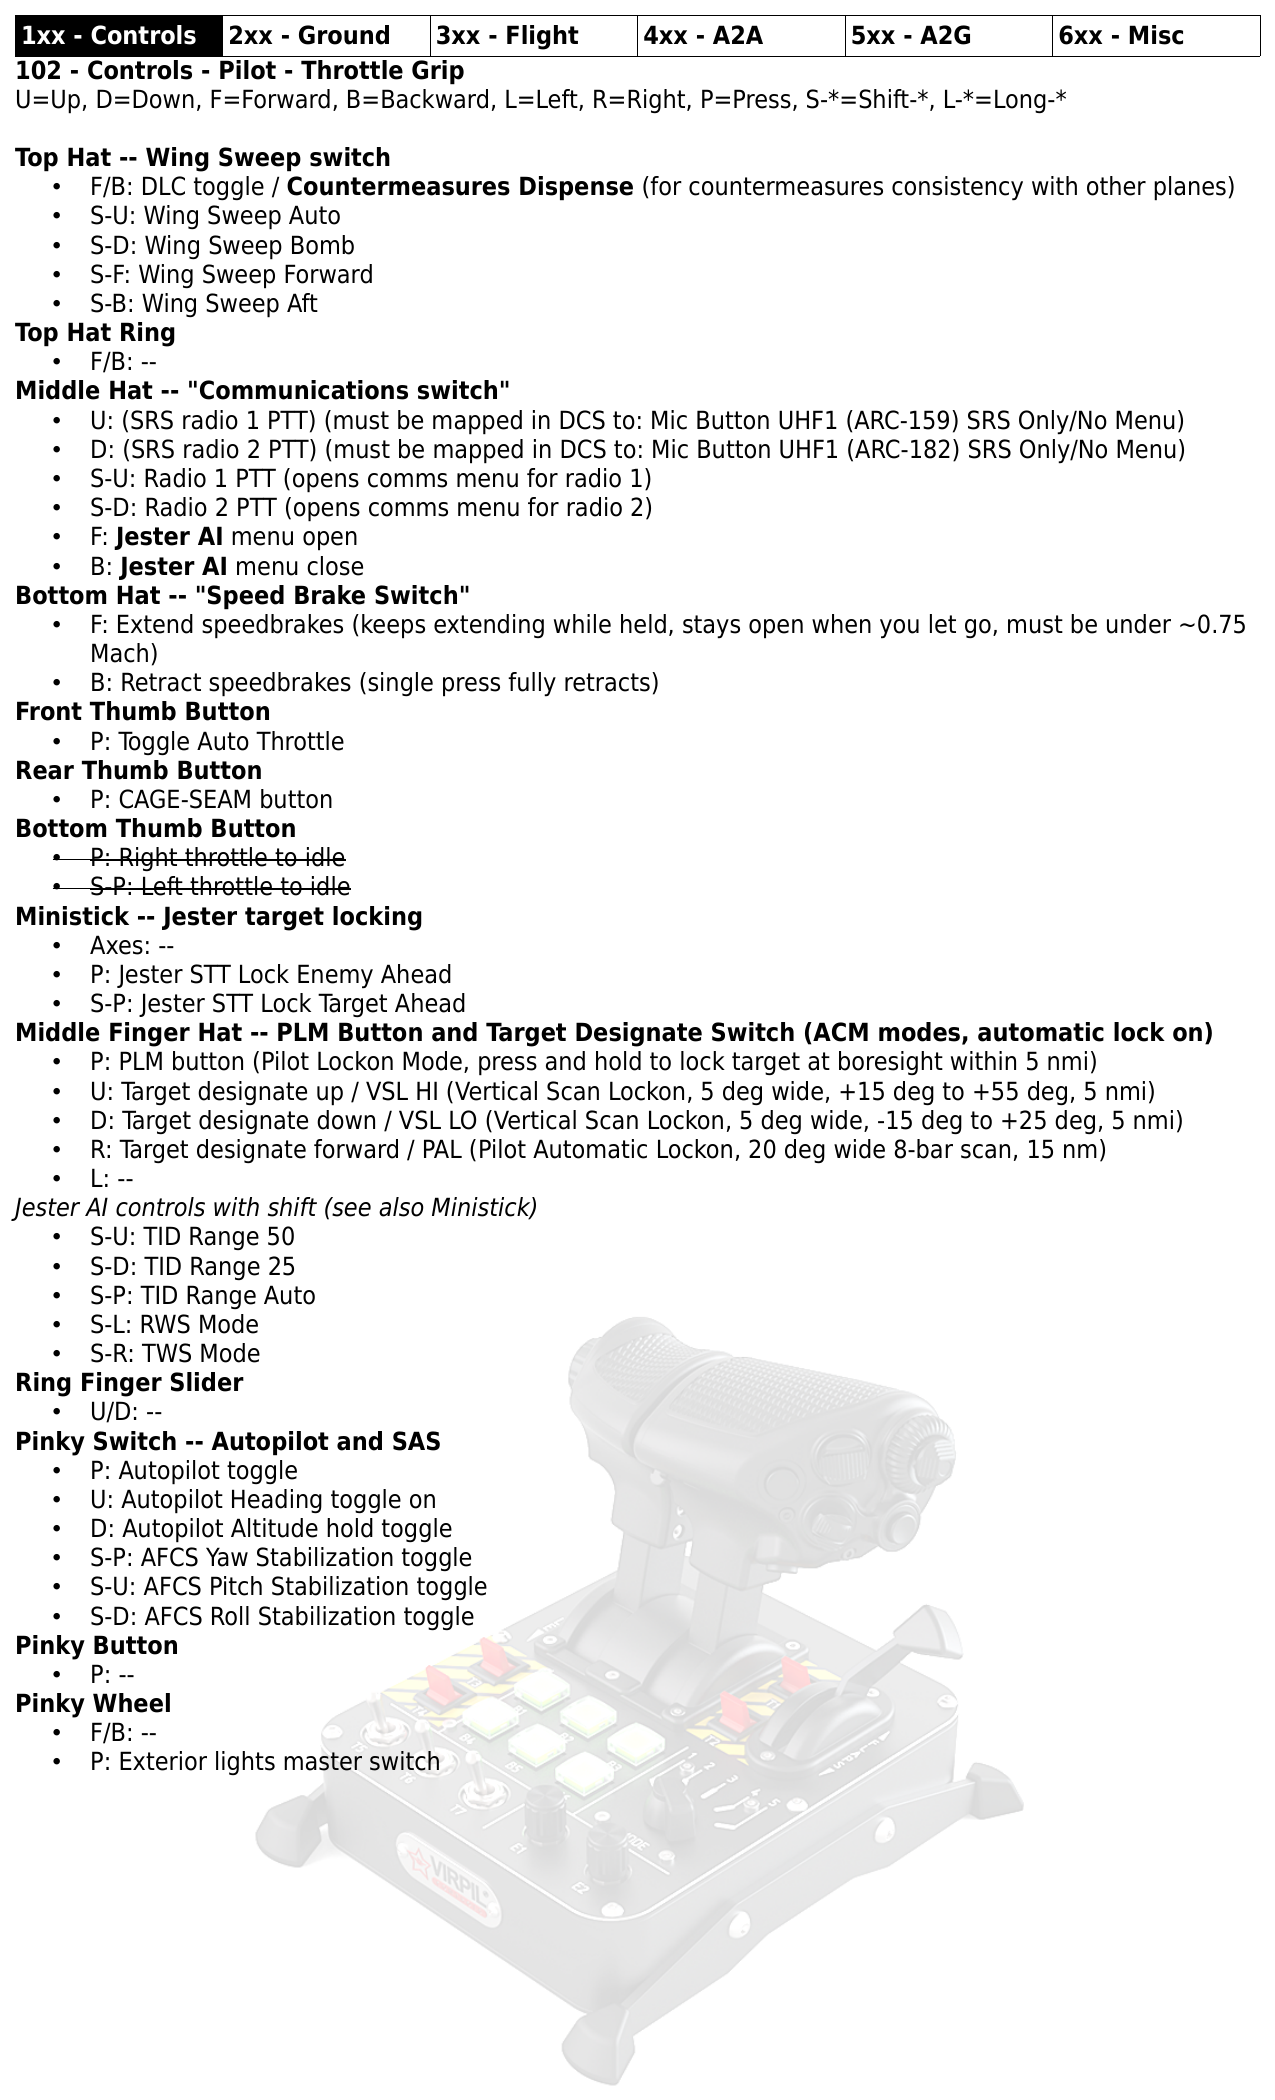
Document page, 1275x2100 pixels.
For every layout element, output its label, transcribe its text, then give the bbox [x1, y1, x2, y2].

list U/D: -- [52, 1397, 230, 1427]
text U=Up, D=Down, F=Forward, B=Backward, L=Left, R=Right, P=Press, S-*=Shift-*, L-*=Long-* [15, 85, 1260, 114]
list S-D: Wing Sweep Bomb [52, 231, 1260, 260]
table_header 1xx - Controls [16, 16, 222, 56]
text Pinky Switch -- Autopilot and SAS [15, 1427, 230, 1456]
list F/B: -- [52, 347, 1260, 377]
list B: Retract speedbrakes (single press fully retracts) [52, 668, 1260, 697]
text Ring Finger Slider [15, 1368, 230, 1397]
list U: Target designate up / VSL HI (Vertical Scan Lockon, 5 deg wide, +15 deg to +55 deg, 5 nmi) [52, 1077, 1260, 1106]
list R: Target designate forward / PAL (Pilot Automatic Lockon, 20 deg wide 8-bar scan, 15 nm) [52, 1135, 1260, 1164]
text Front Thumb Button [15, 697, 1260, 727]
table_header 2xx - Ground [223, 16, 430, 56]
list S-U: Wing Sweep Auto [52, 202, 1260, 231]
list S-B: Wing Sweep Aft [52, 289, 1260, 318]
list S-D: AFCS Roll Stabilization toggle [52, 1602, 230, 1631]
list S-U: TID Range 50 [52, 1222, 1260, 1252]
list U: (SRS radio 1 PTT) (must be mapped in DCS to: Mic Button UHF1 (ARC-159) SRS Only/No Menu) [52, 406, 1260, 435]
list P: PLM button (Pilot Lockon Mode, press and hold to lock target at boresight within 5 nmi) [52, 1047, 1260, 1077]
text Jester AI controls with shift (see also Ministick) [15, 1193, 1260, 1222]
text Pinky Switch -- Autopilot and SAS [1045, 1427, 1260, 1456]
list S-F: Wing Sweep Forward [52, 260, 1260, 289]
list S-D: Radio 2 PTT (opens comms menu for radio 2) [52, 493, 1260, 522]
list P: Autopilot toggle [52, 1456, 230, 1485]
text Bottom Thumb Button [15, 814, 1260, 843]
list P: -- [52, 1660, 230, 1689]
list S-R: TWS Mode [1045, 1339, 1260, 1368]
text [1045, 1631, 1260, 1660]
list S-P: Jester STT Lock Target Ahead [52, 989, 1260, 1018]
text Middle Finger Hat -- PLM Button and Target Designate Switch (ACM modes, automatic lock on) [15, 1018, 1260, 1047]
list [1045, 1718, 1260, 1747]
list D: Target designate down / VSL LO (Vertical Scan Lockon, 5 deg wide, -15 deg to +25 deg, 5 nmi) [52, 1106, 1260, 1135]
list P: Autopilot toggle [1045, 1456, 1260, 1485]
list Axes: -- [52, 931, 1260, 960]
text Pinky Wheel [15, 1689, 230, 1718]
text Top Hat -- Wing Sweep switch [15, 143, 1260, 172]
list S-P: AFCS Yaw Stabilization toggle [1045, 1543, 1260, 1572]
list S-P: TID Range Auto [52, 1281, 1260, 1310]
list [1045, 1397, 1260, 1427]
list P: Right throttle to idle [52, 843, 1260, 872]
list B: Jester AI menu close [52, 552, 1260, 581]
text Middle Hat -- "Communications switch" [15, 377, 1260, 406]
table_header 6xx - Misc [1053, 16, 1260, 56]
list F/B: DLC toggle / Countermeasures Dispense (for countermeasures consistency with other planes) [52, 172, 1260, 202]
list F: Extend speedbrakes (keeps extending while held, stays open when you let go, must be under ~0.75 Mach) [52, 610, 1260, 668]
list [1045, 1660, 1260, 1689]
list P: CAGE-SEAM button [52, 785, 1260, 814]
list F: Jester AI menu open [52, 522, 1260, 552]
list S-U: AFCS Pitch Stabilization toggle [1045, 1572, 1260, 1602]
list L: -- [52, 1164, 1260, 1193]
list S-P: AFCS Yaw Stabilization toggle [52, 1543, 230, 1572]
list U: Autopilot Heading toggle on [52, 1485, 230, 1514]
list D: (SRS radio 2 PTT) (must be mapped in DCS to: Mic Button UHF1 (ARC-182) SRS Only/No Menu) [52, 435, 1260, 464]
list D: Autopilot Altitude hold toggle [1045, 1514, 1260, 1543]
text Rear Thumb Button [15, 756, 1260, 785]
list S-L: RWS Mode [1045, 1310, 1260, 1339]
list P: Toggle Auto Throttle [52, 727, 1260, 756]
text Ministick -- Jester target locking [15, 902, 1260, 931]
text Top Hat Ring [15, 318, 1260, 347]
list S-R: TWS Mode [52, 1339, 230, 1368]
text 102 - Controls - Pilot - Throttle Grip [15, 57, 1260, 85]
list S-U: Radio 1 PTT (opens comms menu for radio 1) [52, 464, 1260, 493]
list S-P: Left throttle to idle [52, 872, 1260, 902]
list P: Exterior lights master switch [1045, 1747, 1260, 1777]
text Pinky Button [15, 1631, 230, 1660]
list S-U: AFCS Pitch Stabilization toggle [52, 1572, 230, 1602]
text [1045, 1689, 1260, 1718]
list D: Autopilot Altitude hold toggle [52, 1514, 230, 1543]
table_header 4xx - A2A [638, 16, 845, 56]
list S-L: RWS Mode [52, 1310, 230, 1339]
list S-D: TID Range 25 [52, 1252, 1260, 1281]
table_header 5xx - A2G [846, 16, 1052, 56]
table_header 3xx - Flight [431, 16, 637, 56]
text Ring Finger Slider [1045, 1368, 1260, 1397]
list U: Autopilot Heading toggle on [1045, 1485, 1260, 1514]
list P: Jester STT Lock Enemy Ahead [52, 960, 1260, 989]
text Bottom Hat -- "Speed Brake Switch" [15, 581, 1260, 610]
list F/B: -- [52, 1718, 230, 1747]
list P: Exterior lights master switch [52, 1747, 230, 1777]
list S-D: AFCS Roll Stabilization toggle [1045, 1602, 1260, 1631]
